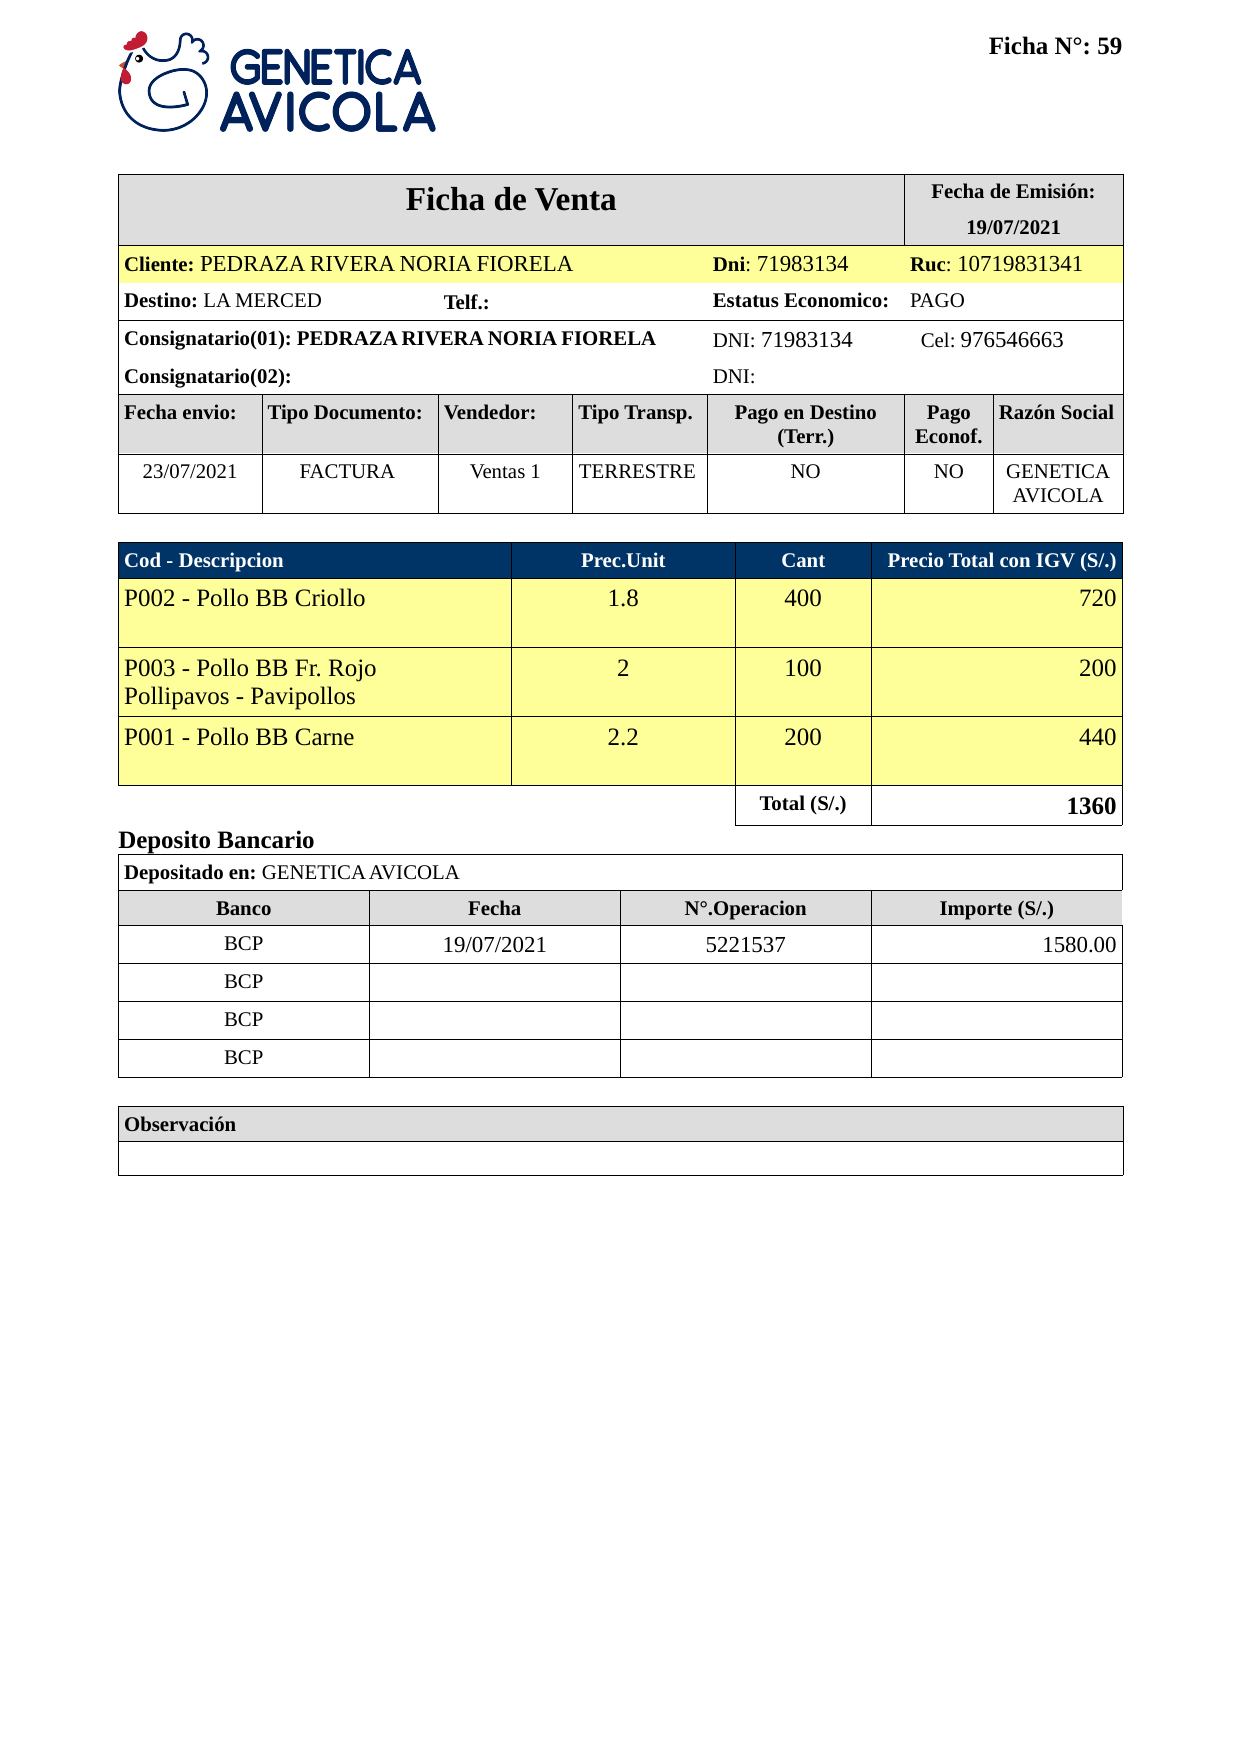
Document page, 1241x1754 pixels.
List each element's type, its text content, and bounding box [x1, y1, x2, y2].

table_cell [370, 964, 620, 1001]
table_cell FACTURA [263, 455, 438, 513]
table_cell 23/07/2021 [119, 455, 262, 513]
table_header Ficha de Venta [119, 175, 904, 245]
picture [118, 31, 436, 132]
table_cell PAGO [904, 283, 1123, 320]
table_cell BCP [119, 1040, 369, 1077]
table_cell Tipo Documento: [263, 395, 438, 453]
table_cell [370, 1040, 620, 1077]
table_header Fecha de Emisión: [905, 175, 1123, 209]
table_header Cod - Descripcion [119, 543, 511, 578]
table_cell NO [708, 455, 904, 513]
table_cell P002 - Pollo BB Criollo [119, 579, 511, 647]
table_header Depositado en: GENETICA AVICOLA [119, 855, 1122, 890]
table_cell 19/07/2021 [905, 209, 1123, 245]
table_cell 5221537 [621, 926, 871, 963]
table_cell 100 [736, 648, 871, 716]
table_cell GENETICA AVICOLA [994, 455, 1123, 513]
table_cell [872, 1040, 1122, 1077]
table_cell Banco [119, 891, 369, 925]
table_cell NO [905, 455, 993, 513]
table_cell Pago en Destino (Terr.) [708, 395, 904, 453]
table_cell Destino: LA MERCED [119, 283, 438, 320]
table_cell [119, 1142, 1123, 1174]
table_cell 200 [736, 717, 871, 785]
table_cell 1.8 [512, 579, 735, 647]
text Deposito Bancario [118, 825, 1122, 854]
table_cell 200 [872, 648, 1122, 716]
table_cell BCP [119, 926, 369, 963]
table_cell N°.Operacion [621, 891, 871, 925]
table_cell [118, 786, 511, 825]
table_cell Consignatario(01): PEDRAZA RIVERA NORIA FIORELA [119, 321, 707, 358]
table_cell 2 [512, 648, 735, 716]
table_cell TERRESTRE [573, 455, 707, 513]
table_cell Total (S/.) [736, 786, 871, 825]
table_cell P003 - Pollo BB Fr. Rojo Pollipavos - Pavipollos [119, 648, 511, 716]
table_cell Ruc: 10719831341 [904, 246, 1123, 283]
table_cell 400 [736, 579, 871, 647]
table_cell BCP [119, 1002, 369, 1039]
table_cell Telf.: [438, 283, 707, 320]
table_cell Fecha envio: [119, 395, 262, 453]
table_cell [621, 1002, 871, 1039]
table_cell Pago Econof. [905, 395, 993, 453]
table_cell Tipo Transp. [573, 395, 707, 453]
table_cell 1360 [872, 786, 1122, 825]
table_header Prec.Unit [512, 543, 735, 578]
table_cell [621, 1040, 871, 1077]
table_cell 19/07/2021 [370, 926, 620, 963]
table_cell Razón Social [994, 395, 1123, 453]
table_cell 1580.00 [872, 926, 1122, 963]
table_cell Vendedor: [439, 395, 572, 453]
table_cell Fecha [370, 891, 620, 925]
table_cell [370, 1002, 620, 1039]
table_header Observación [119, 1107, 1123, 1141]
table_cell DNI: 71983134 [707, 321, 915, 358]
table_cell DNI: [707, 358, 1123, 394]
table_cell Importe (S/.) [872, 891, 1122, 925]
table_cell 720 [872, 579, 1122, 647]
table_cell Estatus Economico: [707, 283, 904, 320]
table_cell Consignatario(02): [119, 358, 707, 394]
table_cell Ventas 1 [439, 455, 572, 513]
table_header Cant [736, 543, 871, 578]
table_header Precio Total con IGV (S/.) [872, 543, 1122, 578]
table_cell [511, 786, 735, 825]
table_cell 2.2 [512, 717, 735, 785]
table_cell Dni: 71983134 [707, 246, 904, 283]
table_cell BCP [119, 964, 369, 1001]
table_cell P001 - Pollo BB Carne [119, 717, 511, 785]
table_cell [621, 964, 871, 1001]
table_cell [872, 964, 1122, 1001]
table_cell Cel: 976546663 [915, 321, 1123, 358]
table_cell 440 [872, 717, 1122, 785]
table_cell [872, 1002, 1122, 1039]
table_cell Cliente: PEDRAZA RIVERA NORIA FIORELA [119, 246, 707, 283]
